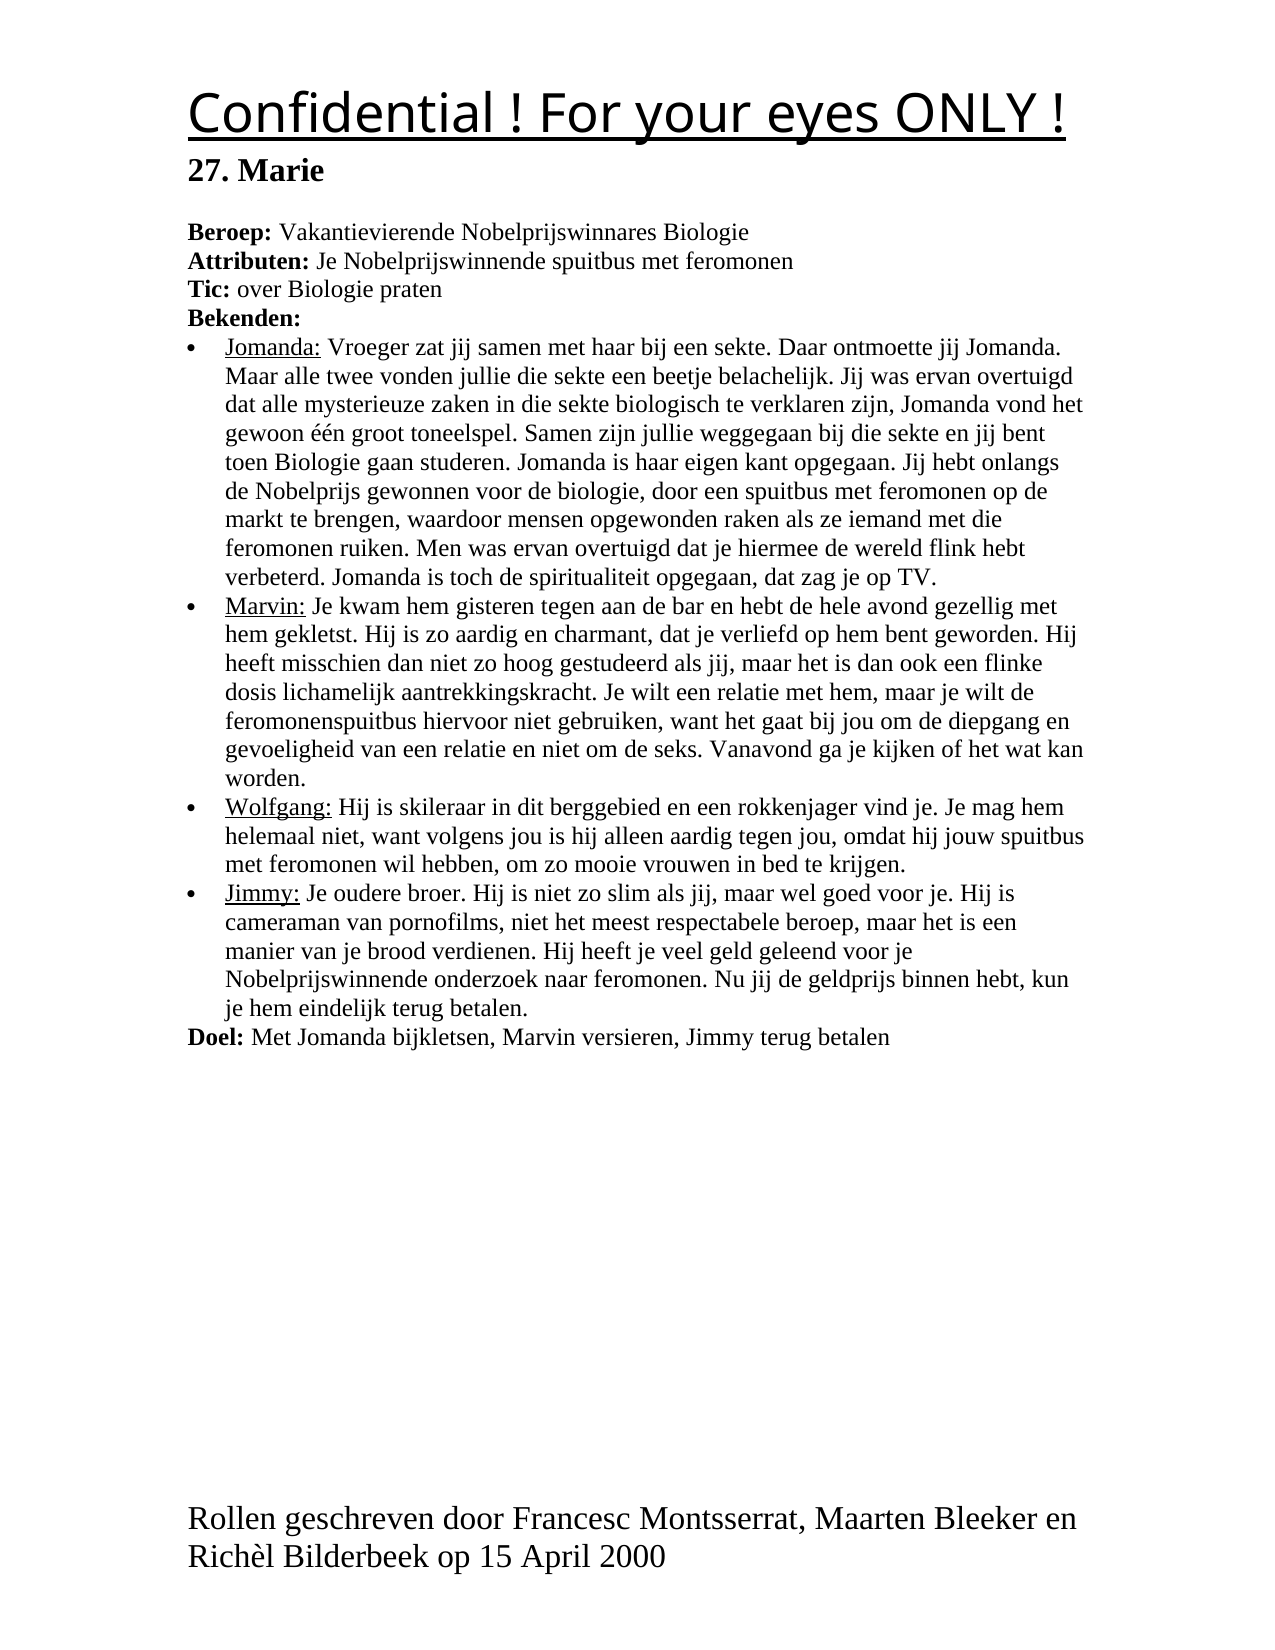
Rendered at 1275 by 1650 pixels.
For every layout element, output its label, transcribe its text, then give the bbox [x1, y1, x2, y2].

list Jimmy: Je oudere broer. Hij is niet zo slim als jij, maar wel goed voor je. Hij is cameraman van pornofilms, niet het meest respectabele beroep, maar het is een manier van je brood verdienen. Hij heeft je veel geld geleend voor je Nobelprijswinnende onderzoek naar feromonen. Nu jij de geldprijs binnen hebt, kun je hem eindelijk terug betalen. [187, 878, 1087, 1022]
text 27. Marie [187, 150, 1087, 188]
list Marvin: Je kwam hem gisteren tegen aan de bar en hebt de hele avond gezellig met hem gekletst. Hij is zo aardig en charmant, dat je verliefd op hem bent geworden. Hij heeft misschien dan niet zo hoog gestudeerd als jij, maar het is dan ook een flinke dosis lichamelijk aantrekkingskracht. Je wilt een relatie met hem, maar je wilt de feromonenspuitbus hiervoor niet gebruiken, want het gaat bij jou om de diepgang en gevoeligheid van een relatie en niet om de seks. Vanavond ga je kijken of het wat kan worden. [187, 591, 1087, 792]
text Beroep: Vakantievierende Nobelprijswinnares Biologie [187, 217, 1087, 246]
text Bekenden: [187, 303, 1087, 332]
list Wolfgang: Hij is skileraar in dit berggebied en een rokkenjager vind je. Je mag hem helemaal niet, want volgens jou is hij alleen aardig tegen jou, omdat hij jouw spuitbus met feromonen wil hebben, om zo mooie vrouwen in bed te krijgen. [187, 792, 1087, 878]
text Attributen: Je Nobelprijswinnende spuitbus met feromonen [187, 246, 1087, 274]
list Jomanda: Vroeger zat jij samen met haar bij een sekte. Daar ontmoette jij Jomanda. Maar alle twee vonden jullie die sekte een beetje belachelijk. Jij was ervan overtuigd dat alle mysterieuze zaken in die sekte biologisch te verklaren zijn, Jomanda vond het gewoon één groot toneelspel. Samen zijn jullie weggegaan bij die sekte en jij bent toen Biologie gaan studeren. Jomanda is haar eigen kant opgegaan. Jij hebt onlangs de Nobelprijs gewonnen voor de biologie, door een spuitbus met feromonen op de markt te brengen, waardoor mensen opgewonden raken als ze iemand met die feromonen ruiken. Men was ervan overtuigd dat je hiermee de wereld flink hebt verbeterd. Jomanda is toch de spiritualiteit opgegaan, dat zag je op TV. [187, 332, 1087, 591]
text Tic: over Biologie praten [187, 274, 1087, 303]
text Doel: Met Jomanda bijkletsen, Marvin versieren, Jimmy terug betalen [187, 1022, 1087, 1051]
